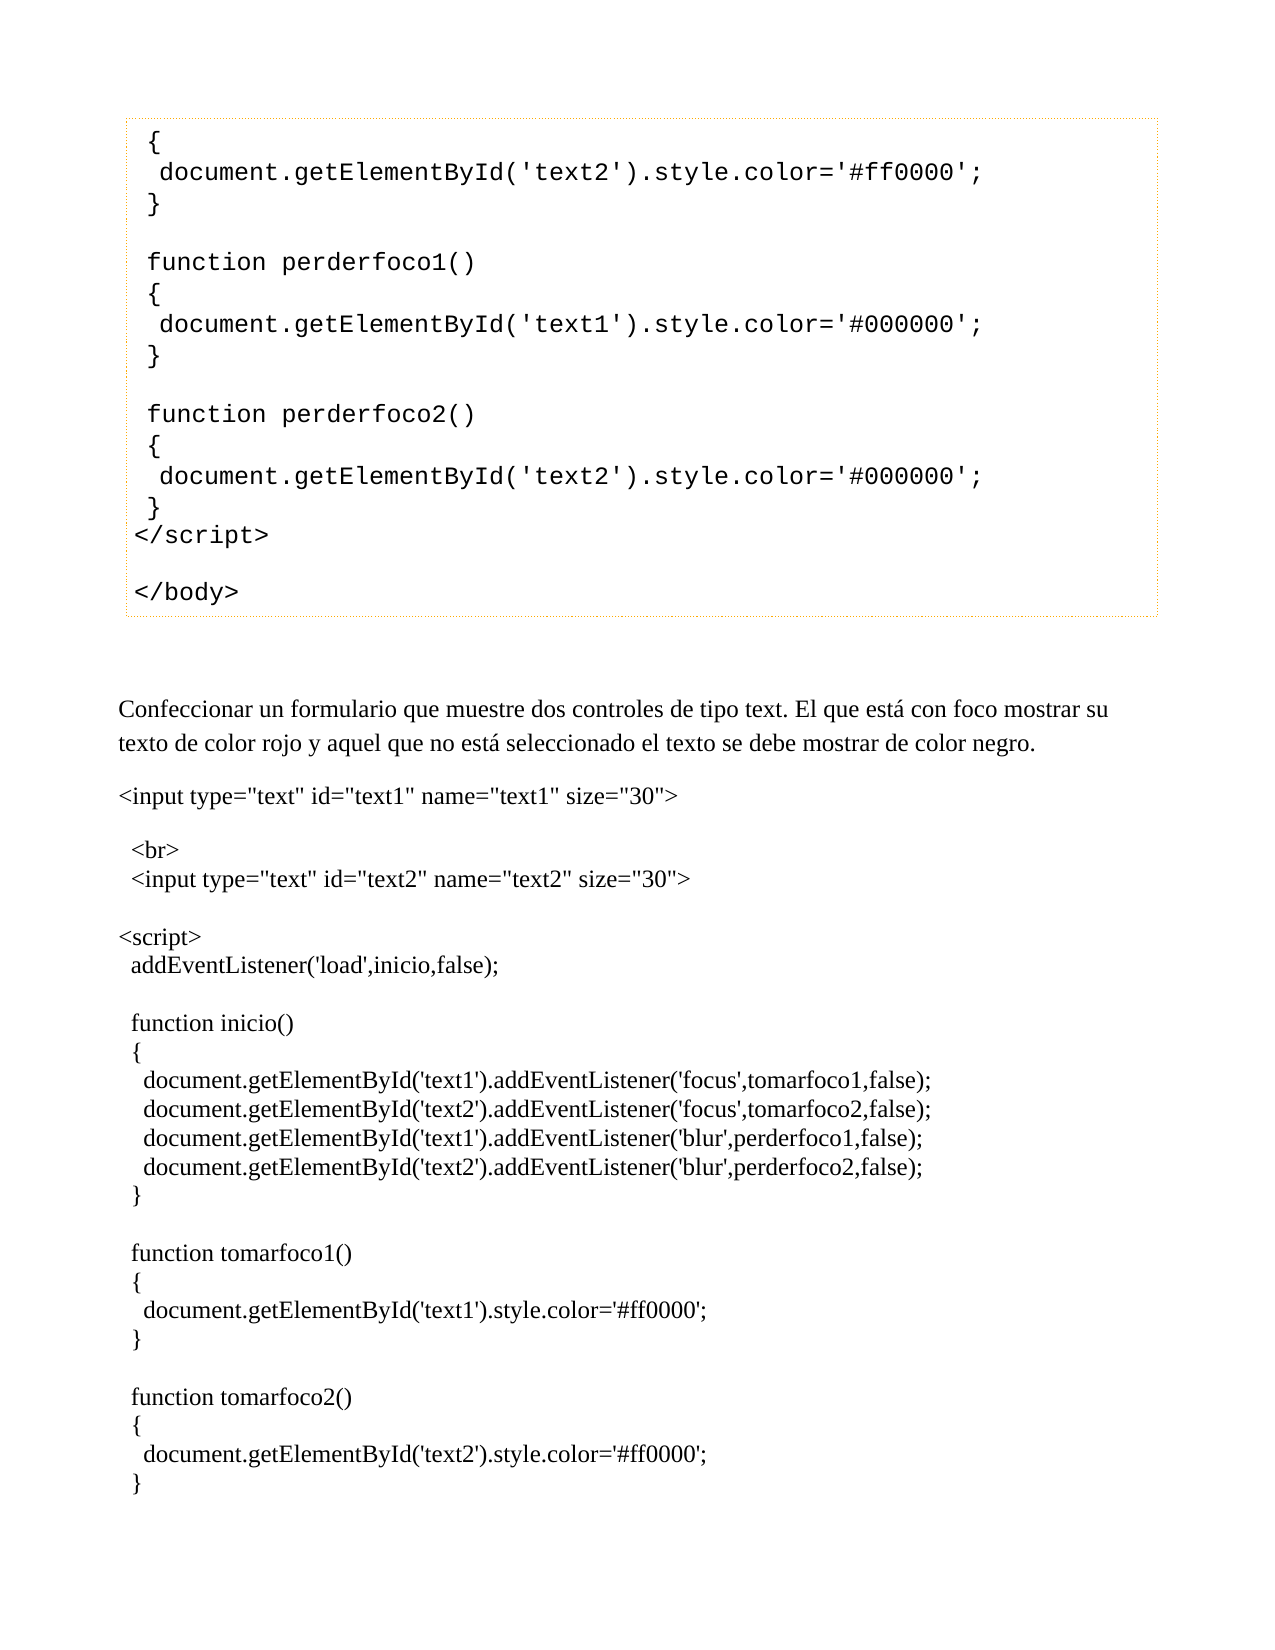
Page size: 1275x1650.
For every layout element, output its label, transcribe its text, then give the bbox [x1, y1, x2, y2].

text document.getElementById('text2').style.color='#000000'; [126, 453, 1157, 484]
text document.getElementById('text1').style.color='#000000'; [126, 301, 1157, 332]
text document.getElementById('text2').style.color='#ff0000'; [126, 149, 1157, 180]
text function tomarfoco2() [118, 1382, 1157, 1410]
text Confeccionar un formulario que muestre dos controles de tipo text. El que está con foco mostrar su texto de color rojo y aquel que no está seleccionado el texto se debe mostrar de color negro. [118, 694, 1157, 756]
text document.getElementById('text2').addEventListener('blur',perderfoco2,false); [118, 1152, 1157, 1180]
text document.getElementById('text1').addEventListener('blur',perderfoco1,false); [118, 1123, 1157, 1152]
text <script> [118, 922, 1157, 950]
text { [126, 422, 1157, 453]
text } [126, 332, 1157, 371]
text function perderfoco2() [126, 391, 1157, 422]
text <input type="text" id="text2" name="text2" size="30"> [118, 864, 1157, 893]
text { [126, 118, 1157, 149]
text function inicio() [118, 1008, 1157, 1037]
text } [118, 1468, 1157, 1497]
text document.getElementById('text2').addEventListener('focus',tomarfoco2,false); [118, 1094, 1157, 1123]
text { [126, 270, 1157, 301]
text } [118, 1324, 1157, 1353]
text document.getElementById('text2').style.color='#ff0000'; [118, 1439, 1157, 1468]
text document.getElementById('text1').style.color='#ff0000'; [118, 1295, 1157, 1324]
text } [126, 484, 1157, 515]
text function tomarfoco1() [118, 1238, 1157, 1267]
text function perderfoco1() [126, 239, 1157, 270]
text addEventListener('load',inicio,false); [118, 950, 1157, 979]
text { [118, 1037, 1157, 1065]
text </script> [126, 515, 1157, 551]
text { [118, 1410, 1157, 1439]
text document.getElementById('text1').addEventListener('focus',tomarfoco1,false); [118, 1065, 1157, 1094]
text } [126, 180, 1157, 218]
text { [118, 1267, 1157, 1295]
text <input type="text" id="text1" name="text1" size="30"> [118, 781, 1157, 810]
text <br> [118, 835, 1157, 864]
text } [118, 1180, 1157, 1209]
text </body> [126, 572, 1157, 616]
